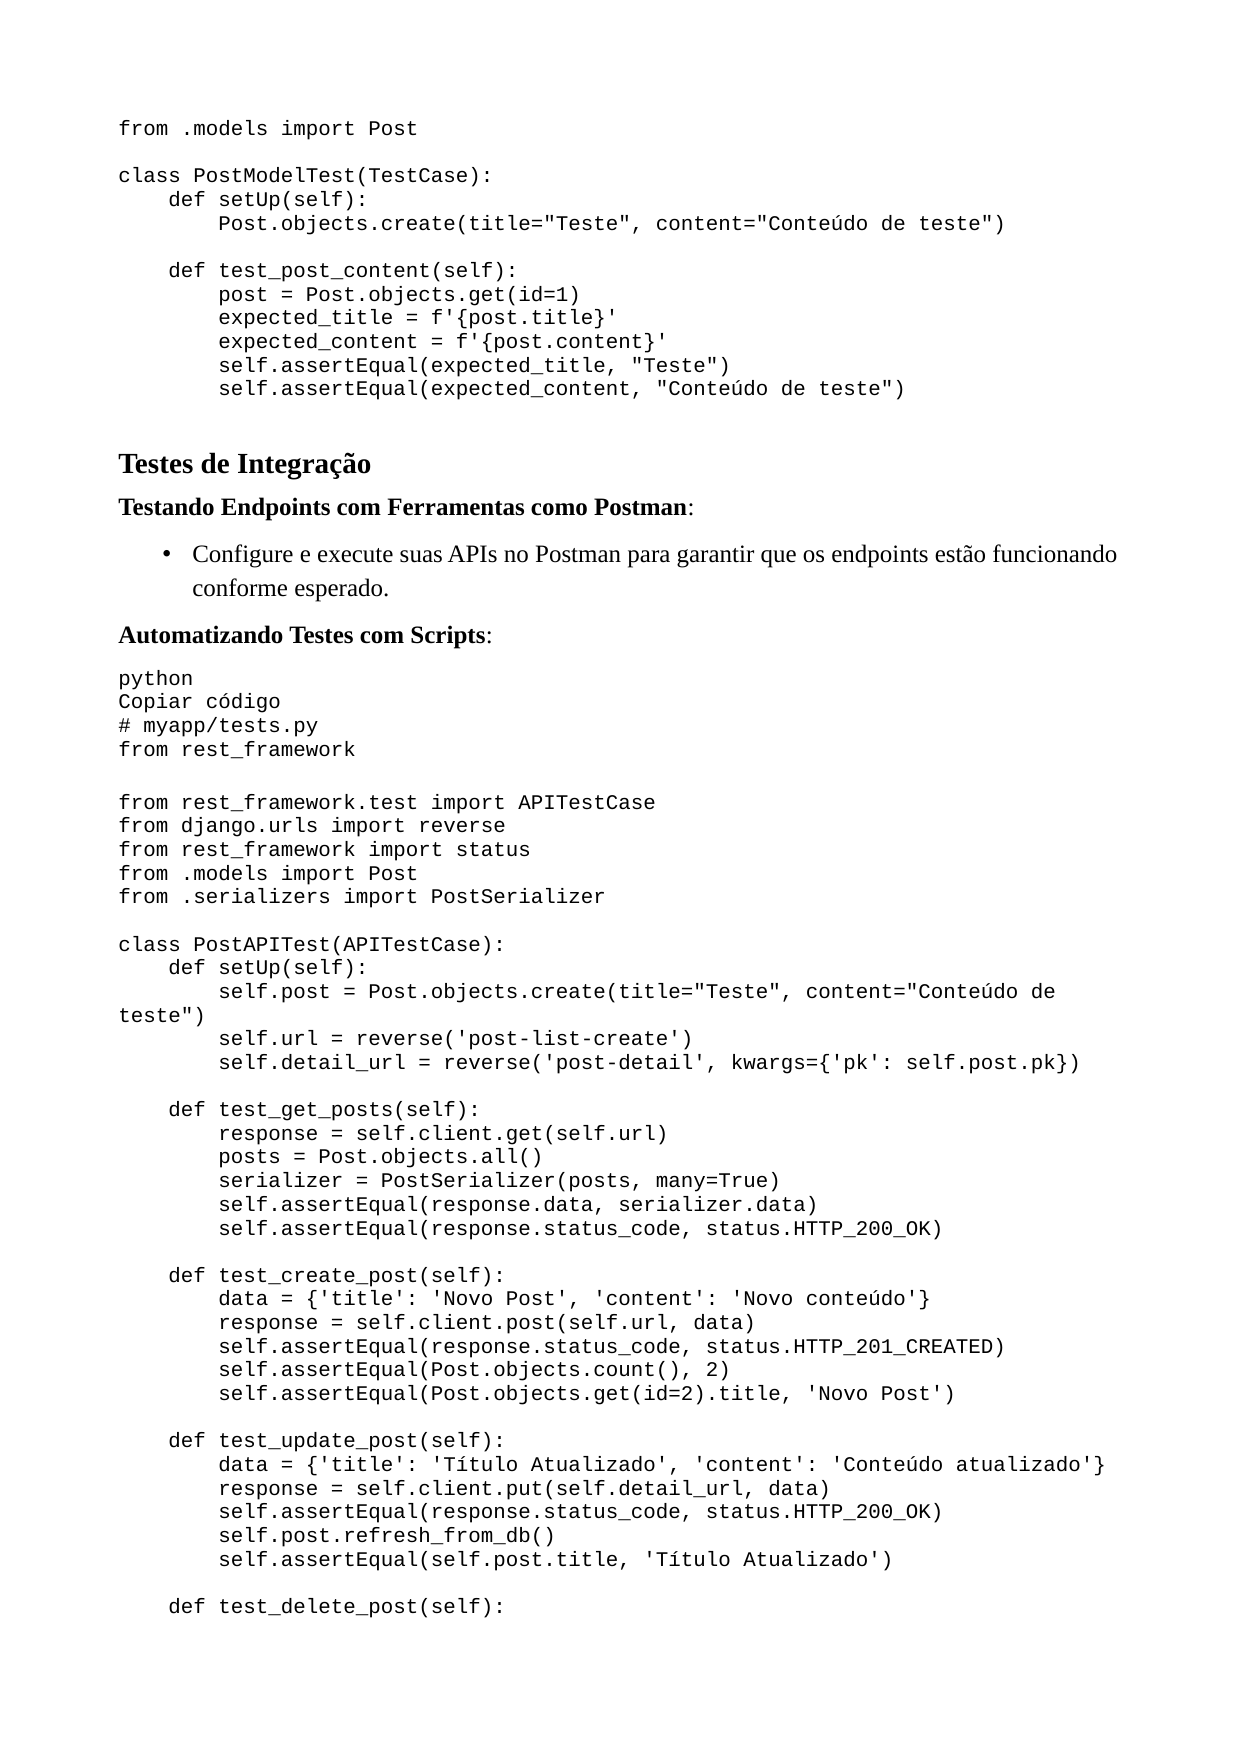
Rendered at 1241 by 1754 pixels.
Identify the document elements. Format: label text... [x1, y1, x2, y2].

text post = Post.objects.get(id=1) [118, 284, 1122, 307]
text expected_title = f'{post.title}' [118, 307, 1122, 331]
text from django.urls import reverse [118, 816, 1122, 839]
text def test_create_post(self): [118, 1265, 1122, 1288]
text from rest_framework.test import APITestCase [118, 792, 1122, 816]
text Copiar código [118, 691, 1122, 715]
text from .models import Post [118, 863, 1122, 886]
text self.assertEqual(expected_content, "Conteúdo de teste") [118, 378, 1122, 402]
text def test_delete_post(self): [118, 1596, 1122, 1619]
text def test_update_post(self): [118, 1430, 1122, 1454]
text from .serializers import PostSerializer [118, 886, 1122, 910]
text self.post = Post.objects.create(title="Teste", content="Conteúdo de teste") [118, 981, 1122, 1028]
text posts = Post.objects.all() [118, 1147, 1122, 1170]
text self.assertEqual(Post.objects.get(id=2).title, 'Novo Post') [118, 1383, 1122, 1407]
text self.detail_url = reverse('post-detail', kwargs={'pk': self.post.pk}) [118, 1052, 1122, 1076]
text self.assertEqual(self.post.title, 'Título Atualizado') [118, 1548, 1122, 1572]
text self.assertEqual(response.status_code, status.HTTP_200_OK) [118, 1217, 1122, 1241]
text def test_post_content(self): [118, 260, 1122, 284]
text self.assertEqual(expected_title, "Teste") [118, 354, 1122, 378]
text response = self.client.post(self.url, data) [118, 1312, 1122, 1336]
text from rest_framework import status [118, 839, 1122, 863]
text self.post.refresh_from_db() [118, 1525, 1122, 1548]
text Post.objects.create(title="Teste", content="Conteúdo de teste") [118, 213, 1122, 236]
text def test_get_posts(self): [118, 1099, 1122, 1123]
text self.assertEqual(Post.objects.count(), 2) [118, 1359, 1122, 1383]
text from rest_framework [118, 739, 1122, 762]
list Configure e execute suas APIs no Postman para garantir que os endpoints estão funcionando conforme esperado. [162, 539, 1122, 601]
text class PostModelTest(TestCase): [118, 165, 1122, 189]
text Testando Endpoints com Ferramentas como Postman: [118, 492, 1122, 521]
text self.assertEqual(response.status_code, status.HTTP_201_CREATED) [118, 1336, 1122, 1359]
text Automatizando Testes com Scripts: [118, 620, 1122, 649]
text # myapp/tests.py [118, 715, 1122, 739]
text expected_content = f'{post.content}' [118, 331, 1122, 354]
text self.assertEqual(response.status_code, status.HTTP_200_OK) [118, 1501, 1122, 1525]
text def setUp(self): [118, 189, 1122, 213]
text response = self.client.get(self.url) [118, 1123, 1122, 1147]
text def setUp(self): [118, 957, 1122, 981]
text response = self.client.put(self.detail_url, data) [118, 1478, 1122, 1501]
text self.assertEqual(response.data, serializer.data) [118, 1194, 1122, 1217]
text data = {'title': 'Título Atualizado', 'content': 'Conteúdo atualizado'} [118, 1454, 1122, 1478]
text self.url = reverse('post-list-create') [118, 1028, 1122, 1052]
text class PostAPITest(APITestCase): [118, 934, 1122, 957]
text data = {'title': 'Novo Post', 'content': 'Novo conteúdo'} [118, 1288, 1122, 1312]
text from .models import Post [118, 118, 1122, 142]
text python [118, 668, 1122, 691]
text serializer = PostSerializer(posts, many=True) [118, 1170, 1122, 1194]
subtitle Testes de Integração [118, 446, 1122, 479]
